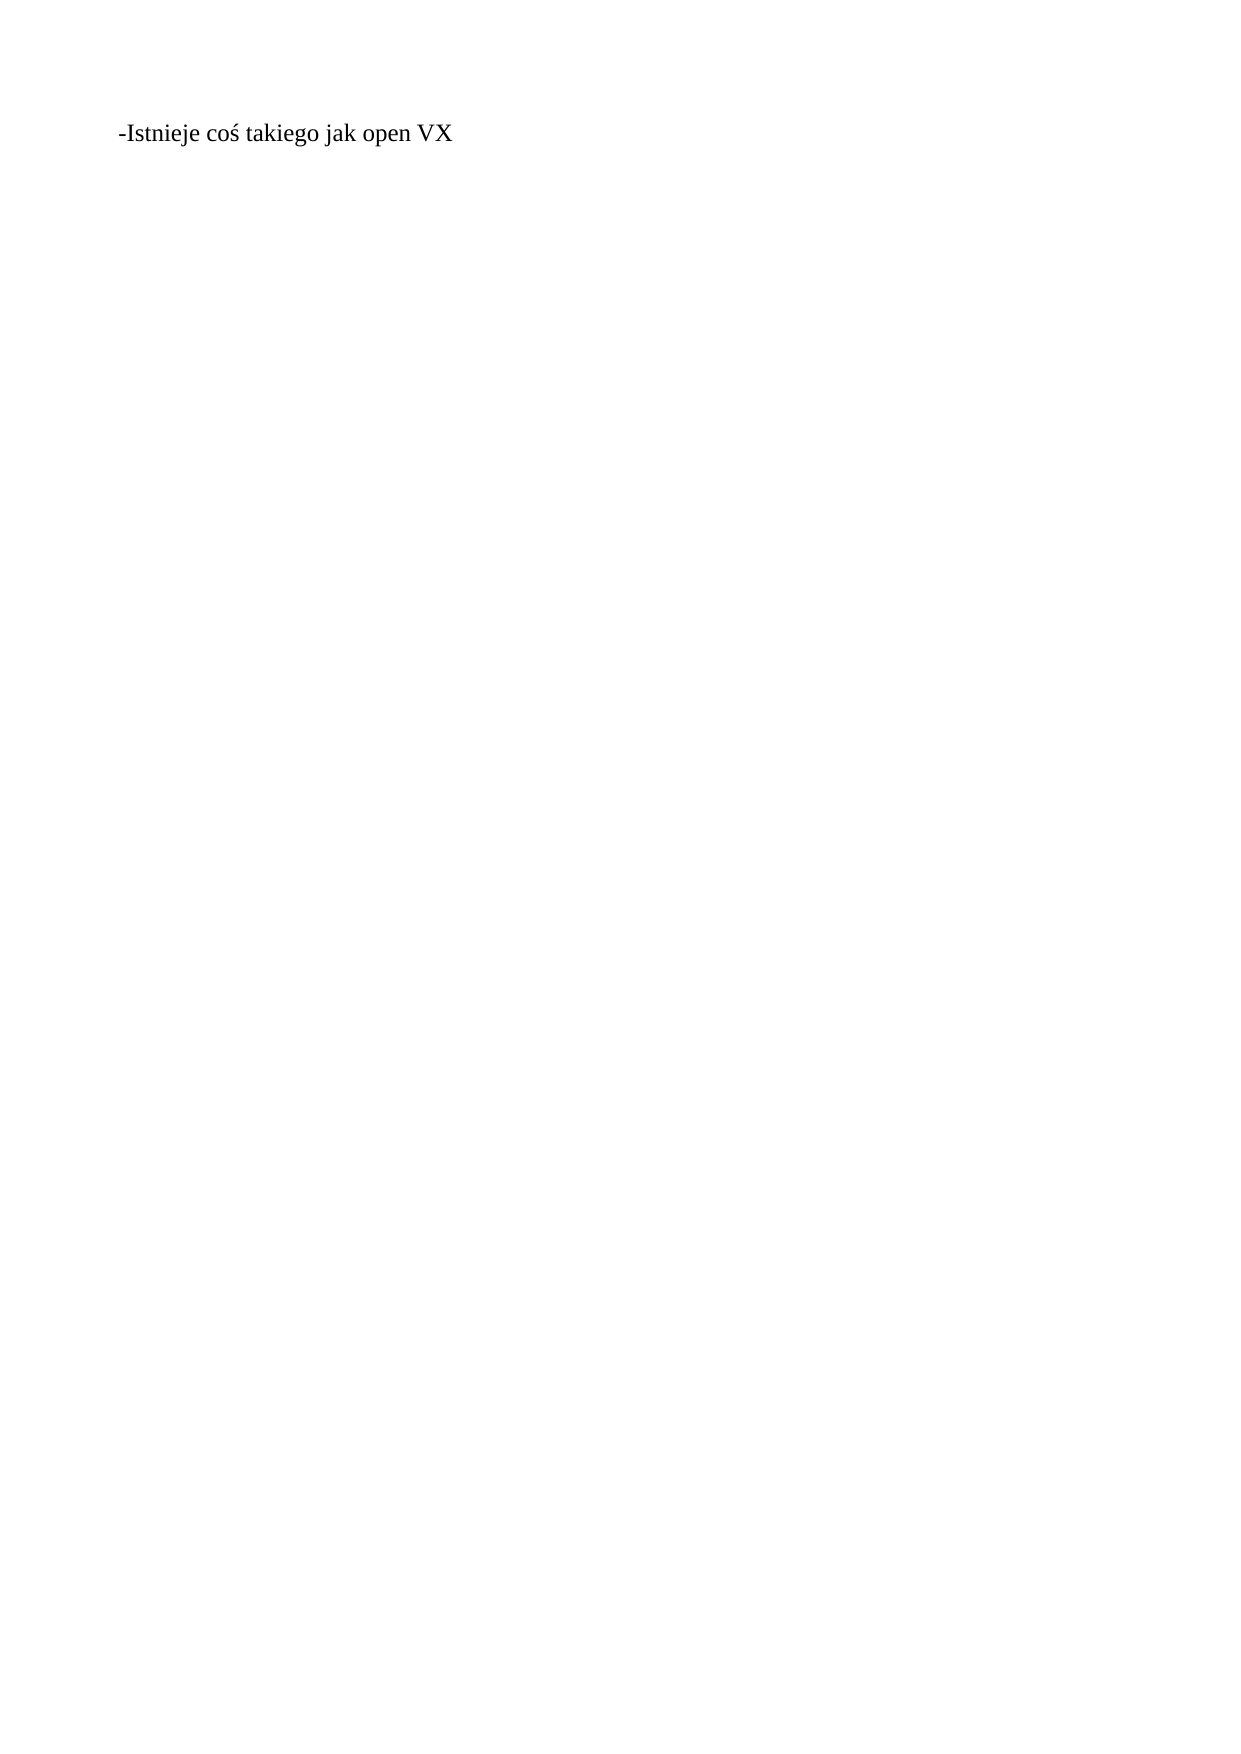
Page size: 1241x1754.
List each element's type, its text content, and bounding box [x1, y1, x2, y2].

text -Istnieje coś takiego jak open VX [118, 118, 1122, 147]
